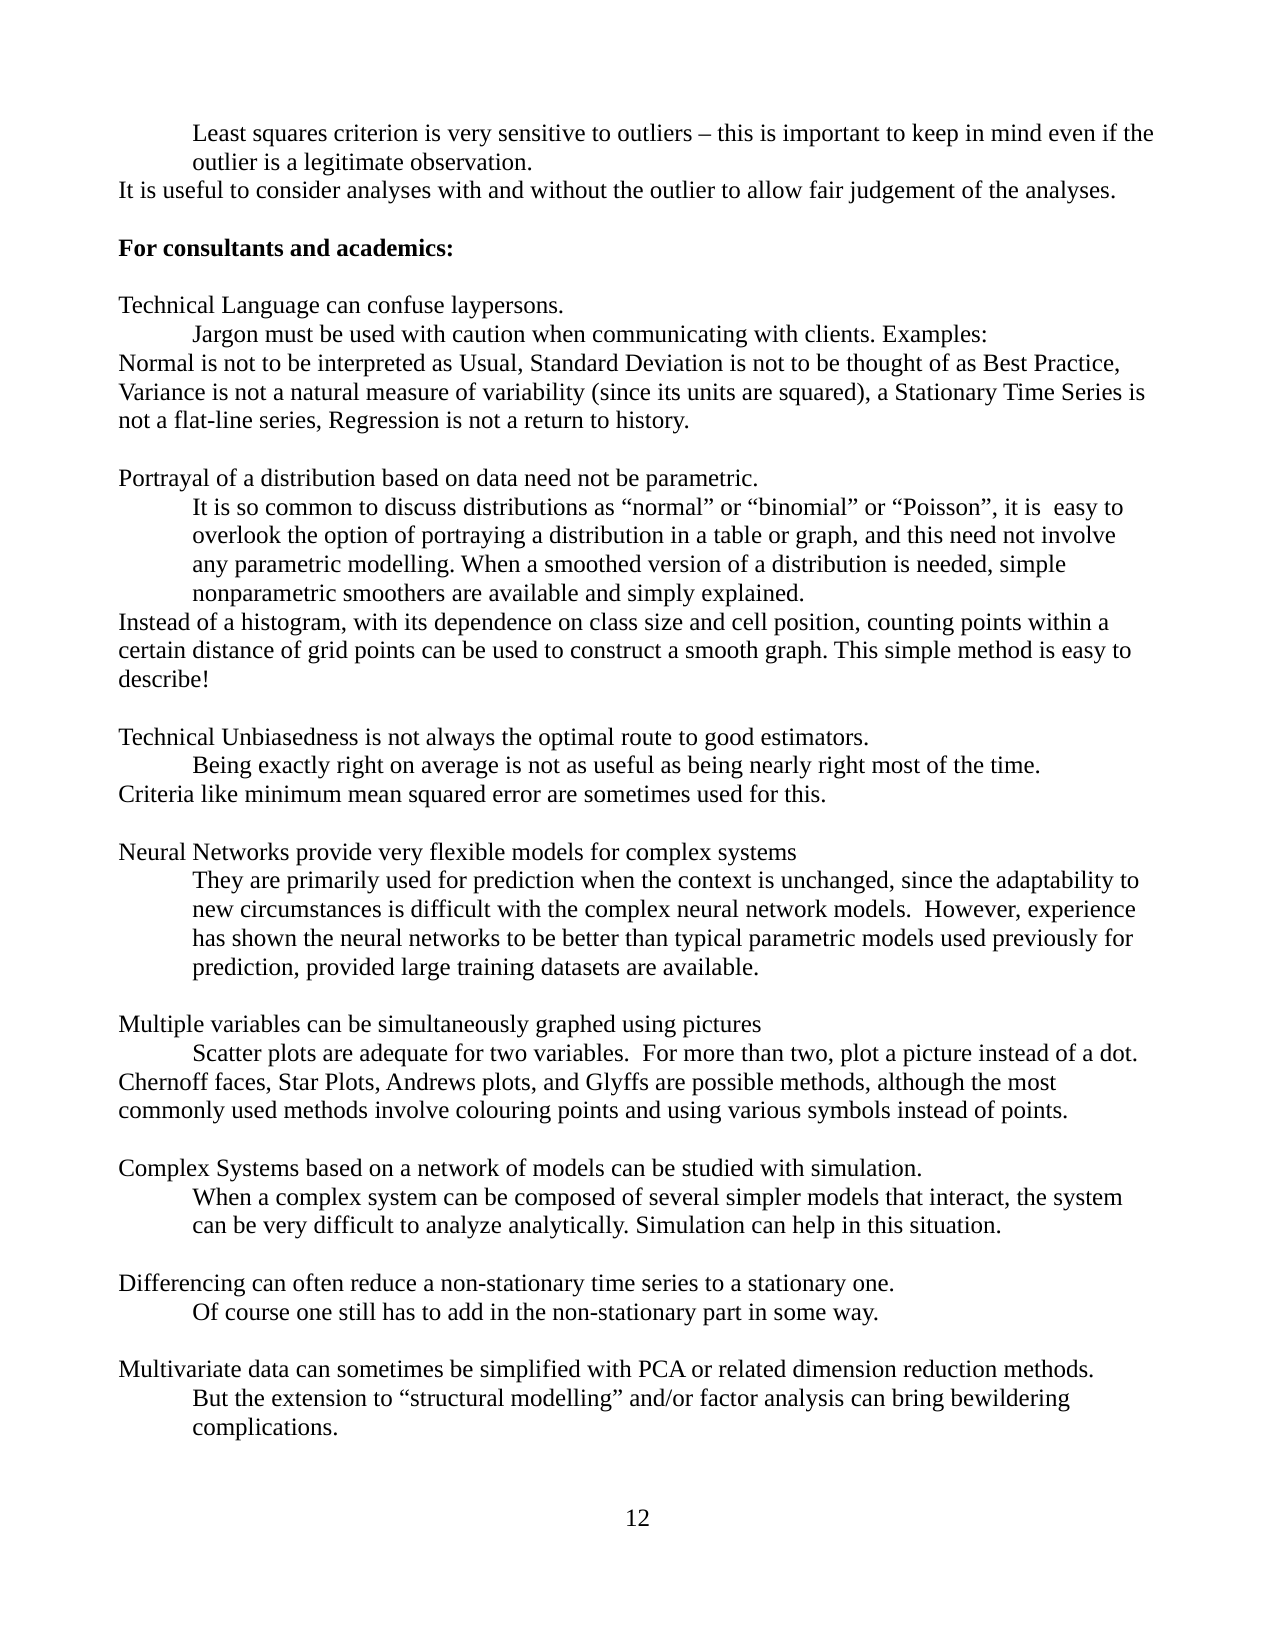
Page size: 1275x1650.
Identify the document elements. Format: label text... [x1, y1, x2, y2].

text Criteria like minimum mean squared error are sometimes used for this. [118, 779, 1157, 808]
text Chernoff faces, Star Plots, Andrews plots, and Glyffs are possible methods, although the most commonly used methods involve colouring points and using various symbols instead of points. [118, 1067, 1157, 1124]
text Multivariate data can sometimes be simplified with PCA or related dimension reduction methods. [118, 1354, 1157, 1383]
text Neural Networks provide very flexible models for complex systems [118, 837, 1157, 866]
text Multiple variables can be simultaneously graphed using pictures [118, 1009, 1157, 1038]
text Jargon must be used with caution when communicating with clients. Examples: [118, 319, 1157, 348]
text Being exactly right on average is not as useful as being nearly right most of the time. [118, 751, 1157, 779]
text Least squares criterion is very sensitive to outliers – this is important to keep in mind even if the outlier is a legitimate observation. [118, 118, 1157, 176]
text Scatter plots are adequate for two variables. For more than two, plot a picture instead of a dot. [118, 1038, 1157, 1067]
text They are primarily used for prediction when the context is unchanged, since the adaptability to new circumstances is difficult with the complex neural network models. However, experience has shown the neural networks to be better than typical parametric models used previously for prediction, provided large training datasets are available. [118, 866, 1157, 981]
text When a complex system can be composed of several simpler models that interact, the system can be very difficult to analyze analytically. Simulation can help in this situation. [118, 1182, 1157, 1239]
text Differencing can often reduce a non-stationary time series to a stationary one. [118, 1268, 1157, 1297]
text It is so common to discuss distributions as “normal” or “binomial” or “Poisson”, it is easy to overlook the option of portraying a distribution in a table or graph, and this need not involve any parametric modelling. When a smoothed version of a distribution is needed, simple nonparametric smoothers are available and simply explained. [118, 492, 1157, 607]
text For consultants and academics: [118, 233, 1157, 262]
text Complex Systems based on a network of models can be studied with simulation. [118, 1153, 1157, 1182]
text It is useful to consider analyses with and without the outlier to allow fair judgement of the analyses. [118, 176, 1157, 204]
text Normal is not to be interpreted as Usual, Standard Deviation is not to be thought of as Best Practice, Variance is not a natural measure of variability (since its units are squared), a Stationary Time Series is not a flat-line series, Regression is not a return to history. [118, 348, 1157, 434]
text Portrayal of a distribution based on data need not be parametric. [118, 463, 1157, 492]
text But the extension to “structural modelling” and/or factor analysis can bring bewildering complications. [118, 1383, 1157, 1441]
text Instead of a histogram, with its dependence on class size and cell position, counting points within a certain distance of grid points can be used to construct a smooth graph. This simple method is easy to describe! [118, 607, 1157, 693]
text Technical Language can confuse laypersons. [118, 291, 1157, 319]
text Of course one still has to add in the non-stationary part in some way. [118, 1297, 1157, 1326]
text Technical Unbiasedness is not always the optimal route to good estimators. [118, 722, 1157, 751]
